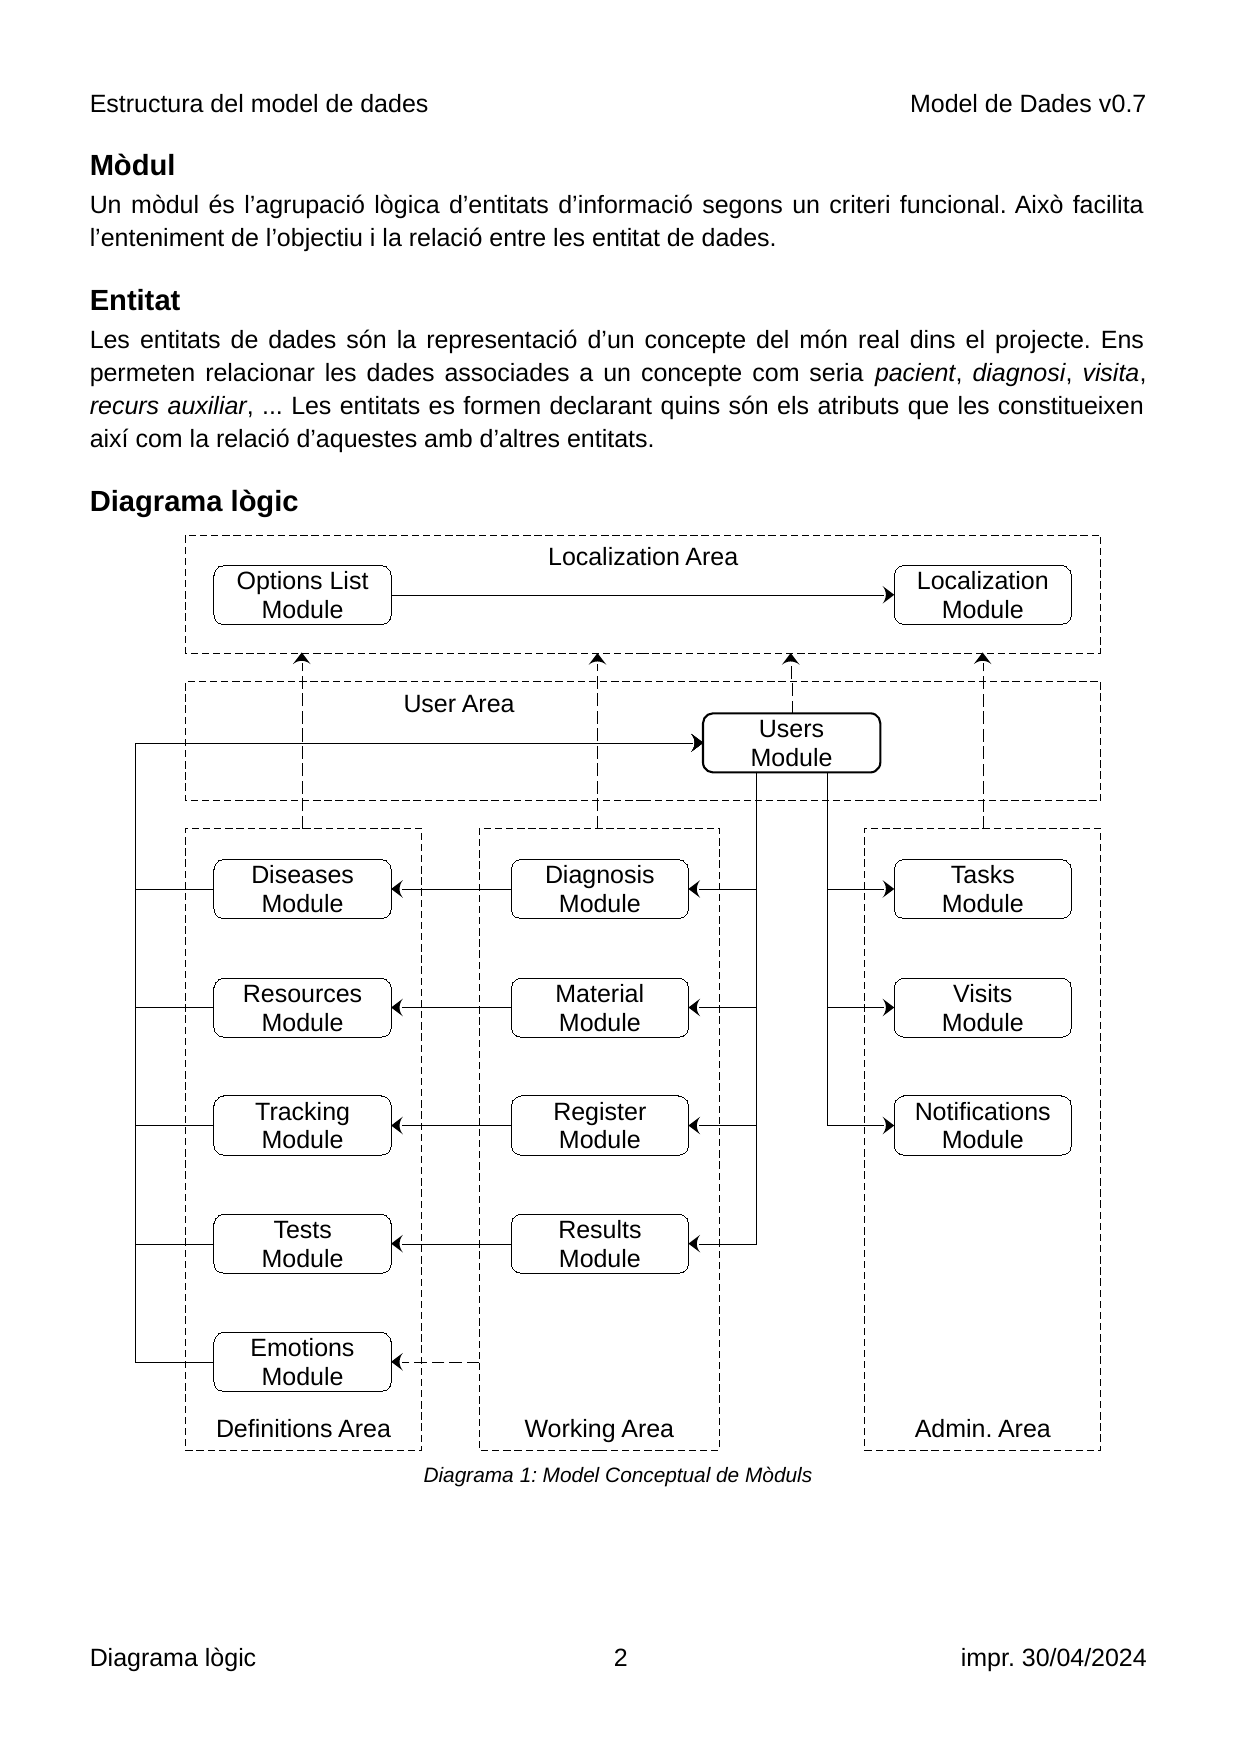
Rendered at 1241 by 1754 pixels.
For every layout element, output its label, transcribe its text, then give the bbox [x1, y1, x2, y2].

subtitle Diagrama lògic [89, 484, 1146, 517]
subtitle Entitat [89, 283, 1146, 316]
subtitle Mòdul [89, 148, 1146, 181]
text Les entitats de dades són la representació d’un concepte del món real dins el projecte. Ens permeten relacionar les dades associades a un concepte com seria pacient, diagnosi, visita, recurs auxiliar, ... Les entitats es formen declarant quins són els atributs que les constitueixen així com la relació d’aquestes amb d’altres entitats. [89, 325, 1146, 453]
text Un mòdul és l’agrupació lògica d’entitats d’informació segons un criteri funcional. Això facilita l’enteniment de l’objectiu i la relació entre les entitat de dades. [89, 190, 1146, 252]
text Diagrama 1: Model Conceptual de Mòduls [134, 548, 1101, 1487]
